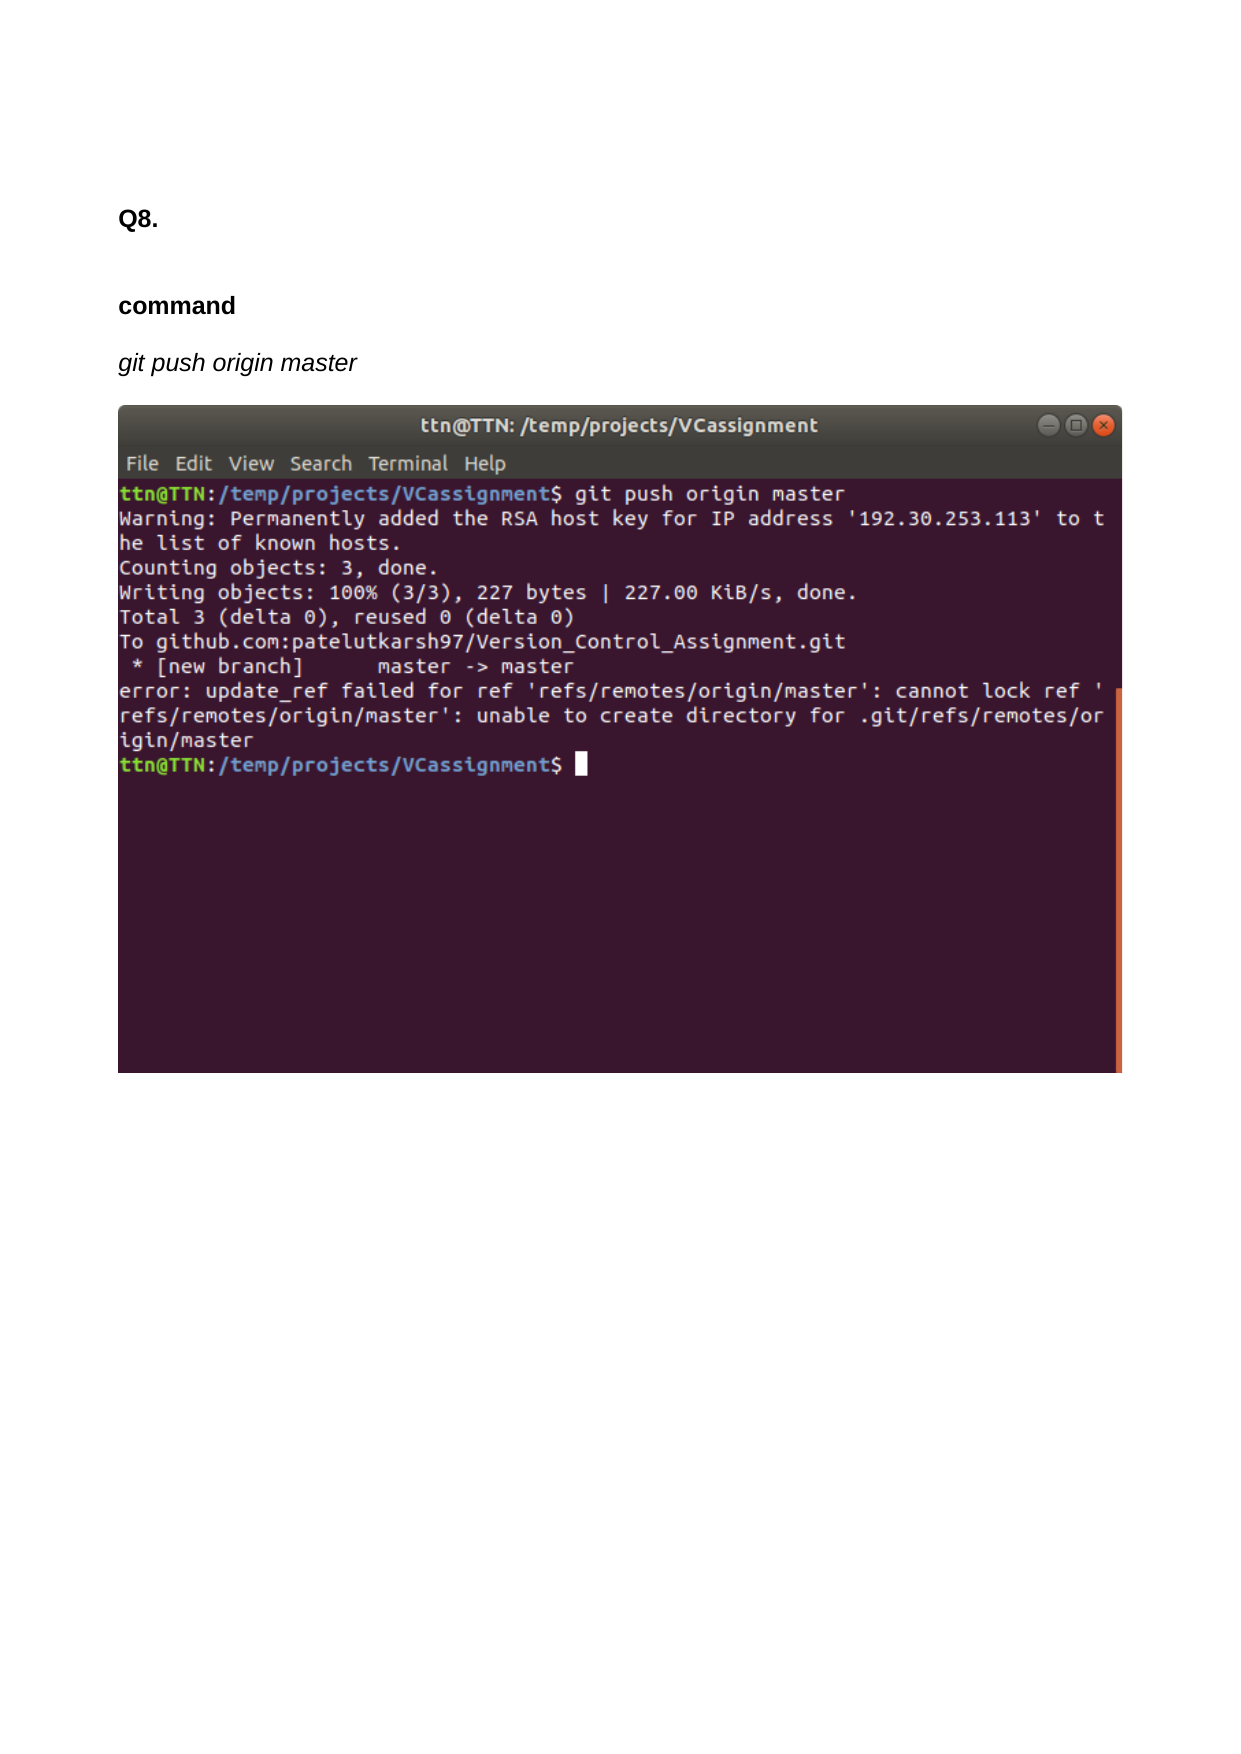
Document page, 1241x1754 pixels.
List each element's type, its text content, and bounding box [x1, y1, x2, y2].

text command [118, 291, 1122, 319]
text git push origin master [118, 348, 1122, 377]
picture [118, 405, 1123, 1073]
text Q8. [118, 204, 1122, 233]
